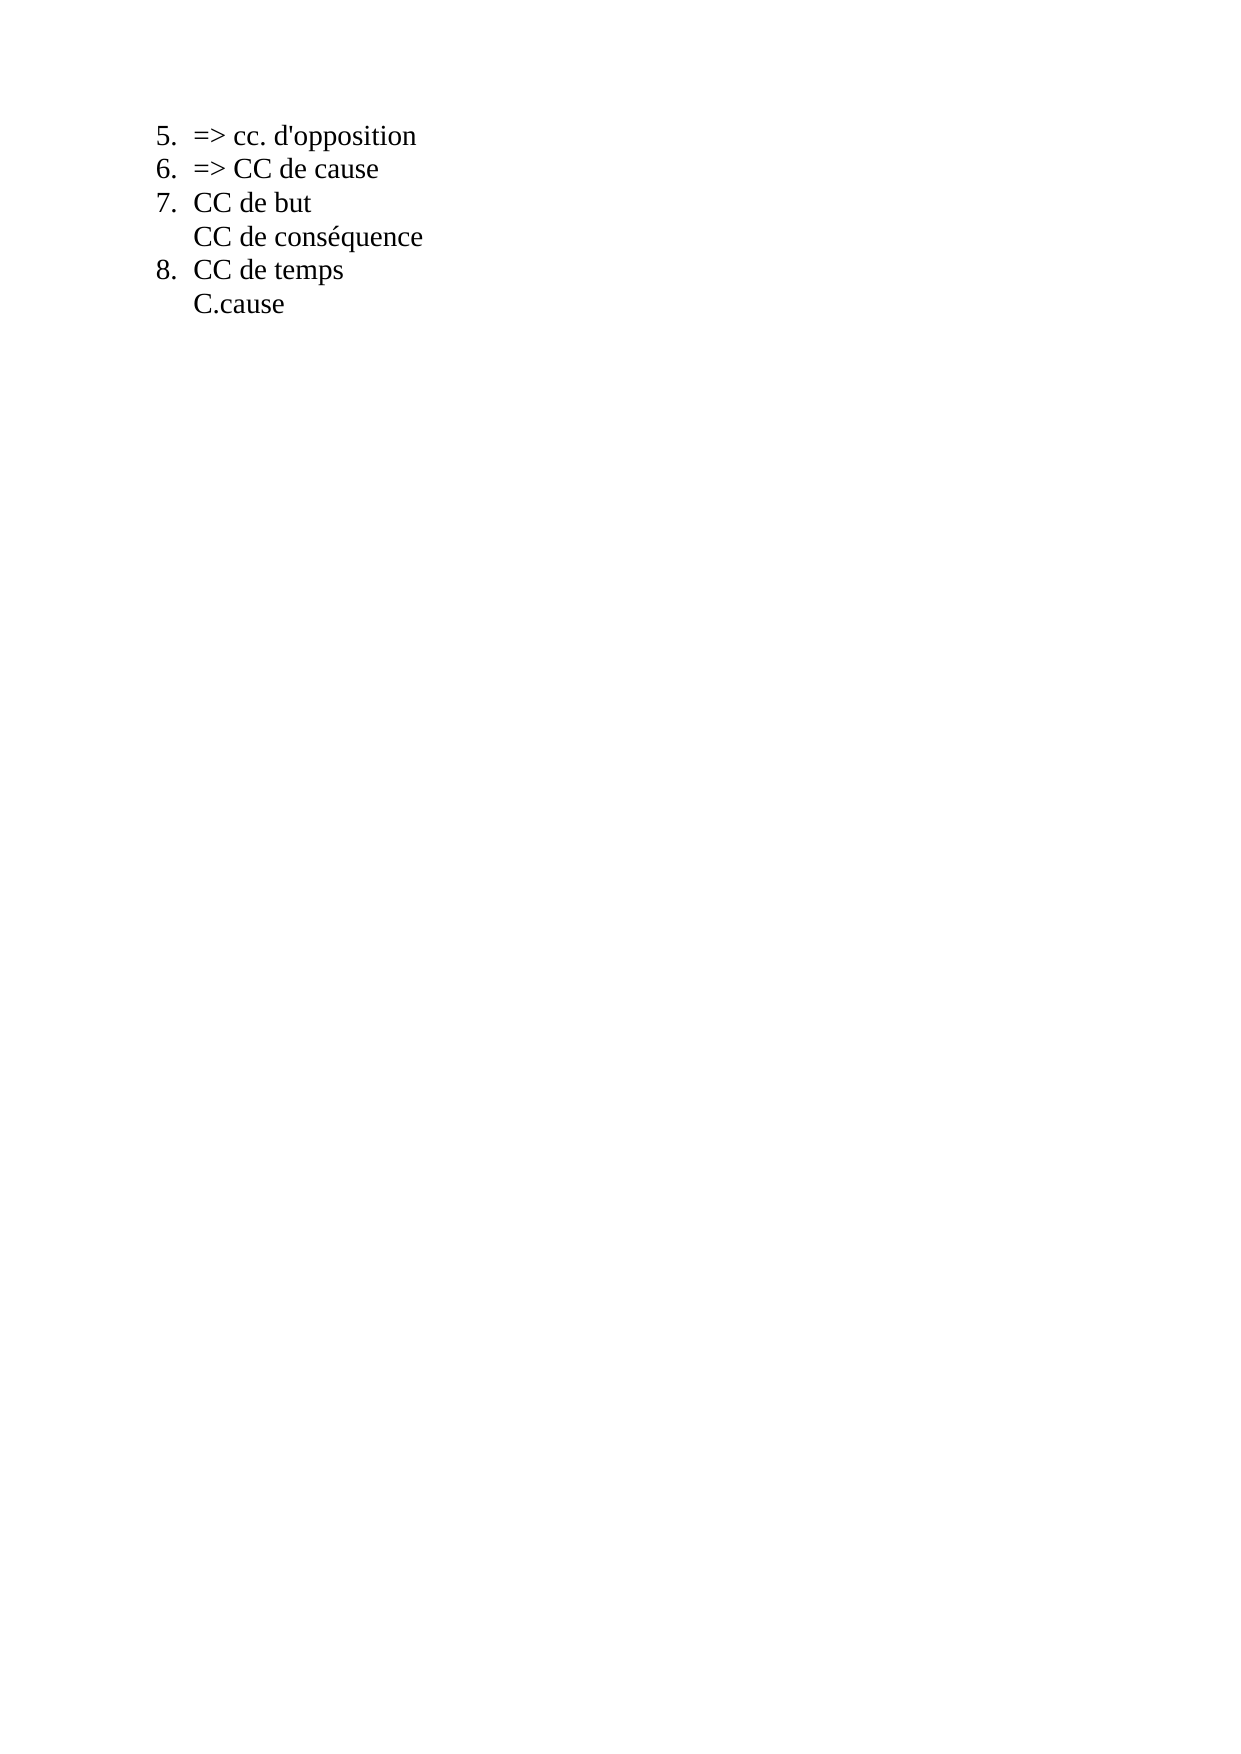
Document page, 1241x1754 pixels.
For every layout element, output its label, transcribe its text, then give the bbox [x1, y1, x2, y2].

list CC de but [156, 185, 1122, 219]
list C.cause [156, 286, 1122, 319]
list => CC de cause [156, 152, 1122, 185]
list CC de conséquence [156, 219, 1122, 252]
list => cc. d'opposition [156, 118, 1122, 152]
list CC de temps [156, 252, 1122, 286]
